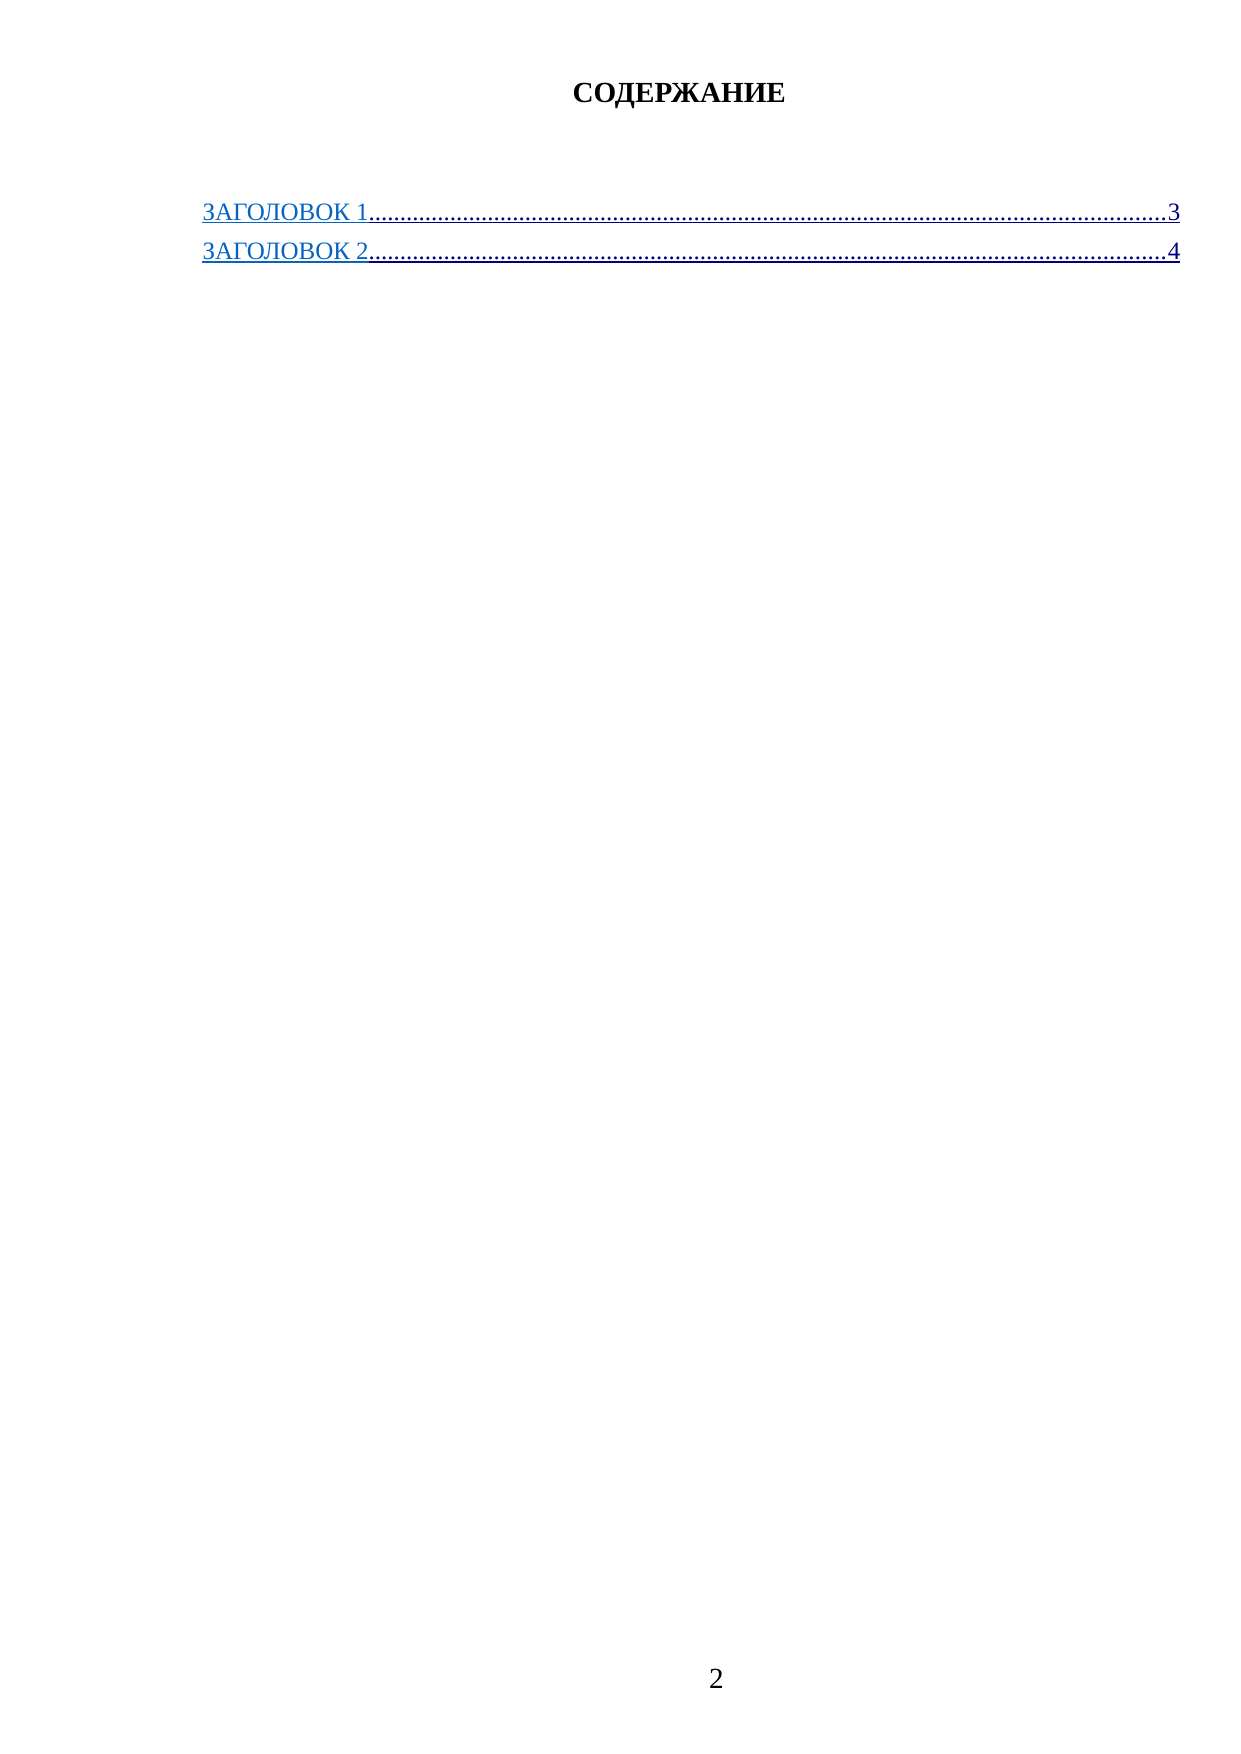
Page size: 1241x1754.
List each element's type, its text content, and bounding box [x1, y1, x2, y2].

text ЗАГОЛОВОК 1 3 [202, 197, 1181, 226]
text ЗАГОЛОВОК 2 4 [202, 236, 1181, 265]
text СОДЕРЖАНИЕ [177, 75, 1181, 108]
